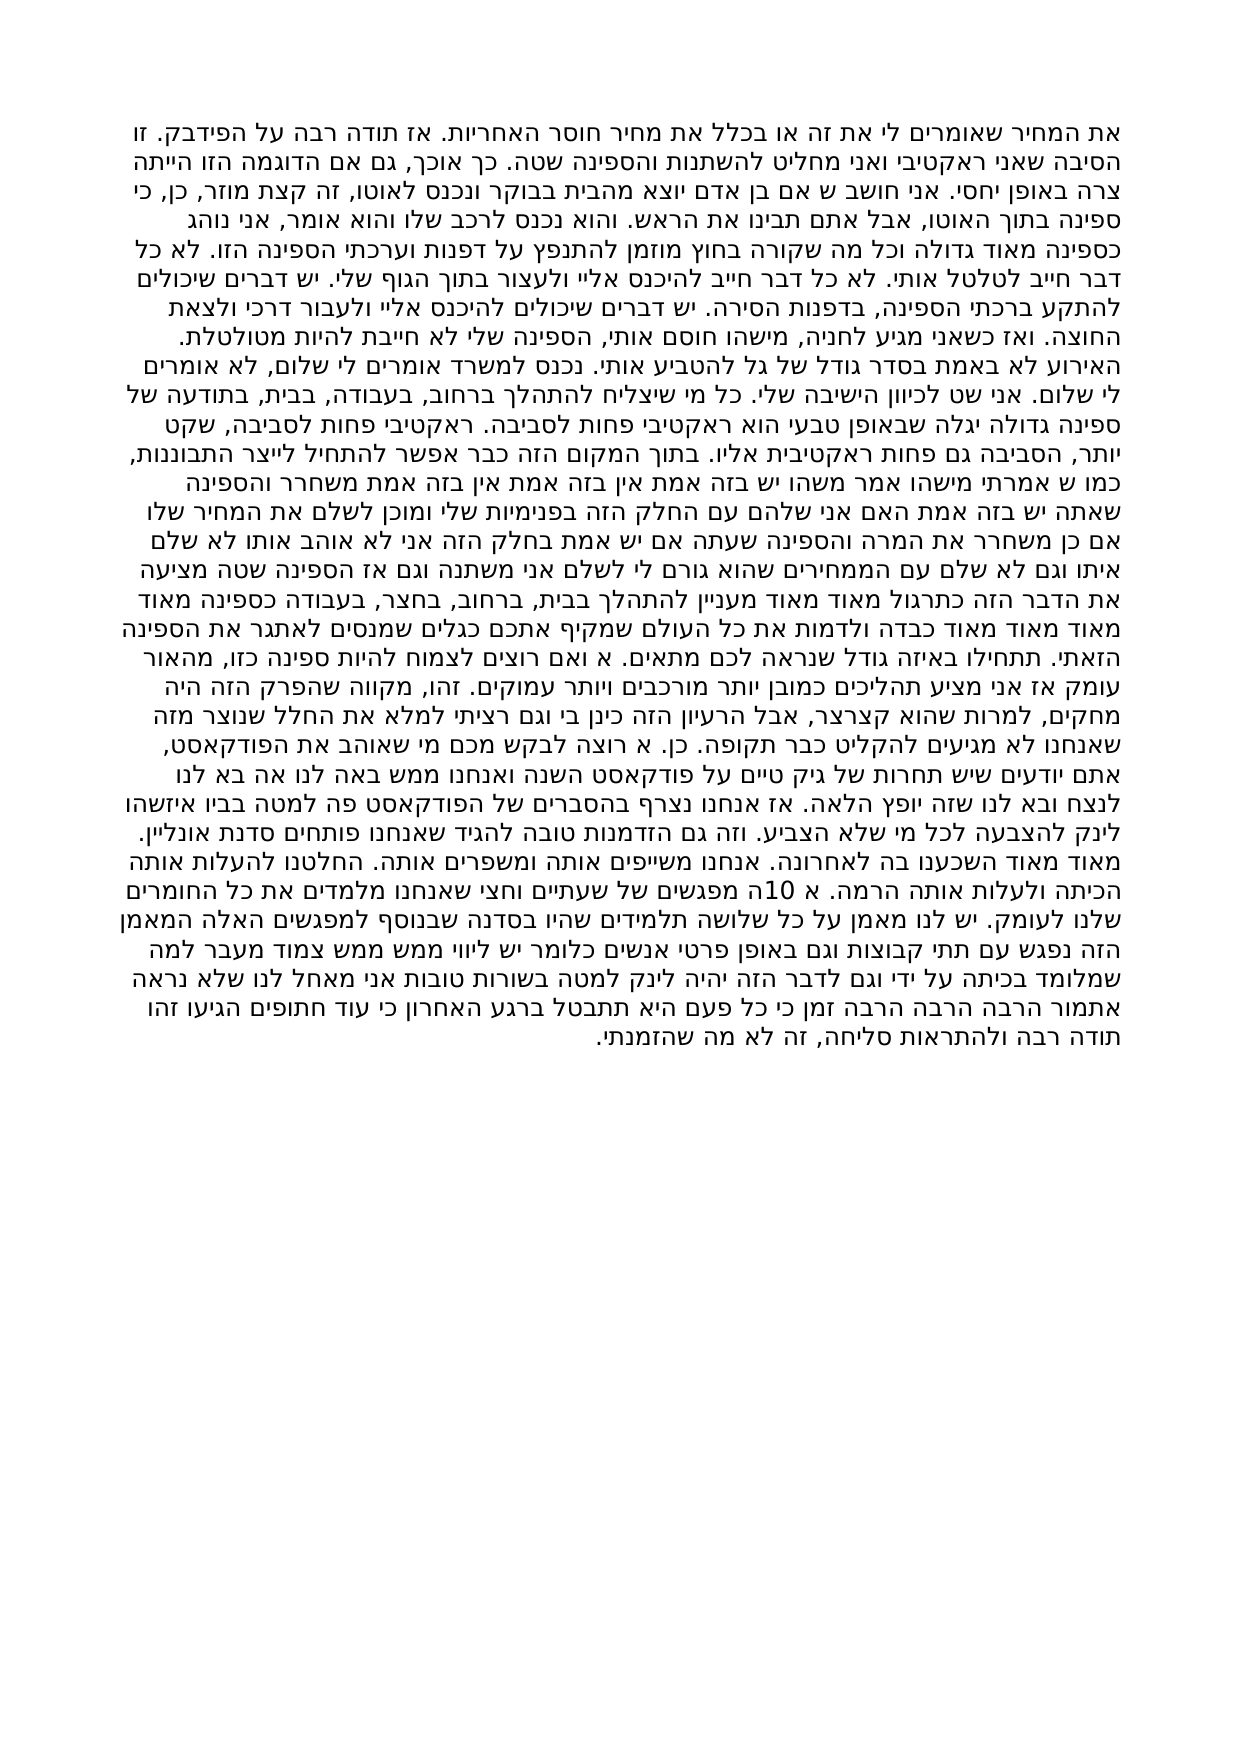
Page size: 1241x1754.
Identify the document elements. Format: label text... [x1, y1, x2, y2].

text סליחה, זה לא מה שהזמנתי. שלום לכולם, אנחנו בפרק 48 והספינה שטה. באיטלקית נשמע קצת יותר טוב מכל דבר בעולם. ביתלקית ואיידיש דברים נשמעים קצת יותר יותר טוב במקור שם של סרט של פליני אה אם אני לא טועה מ86 א אבל לפני שאני אגיד מה הפרק הזה מגיעה התנצלות למאזיננו על פרק 47 100 מיתות ולא קינאה אחת אני אמרתי בתחלת הפרק ש א זה משפט שמשה אמר באינטראקציה שהייתה לו עם שאול וכמובן שזה לא היה שאול זה היה יהושע. אמא שלי כמובן הייתה ראשונה לזהות ולהטריע. אני התבלבלתי למרות שאני מוכרח להגיד שאני כן קראתי את הפרק כמה פעמים קודם, אבל איכשהו התבלבלתי בתחילת ה בתחילת ההקלטה. אז סליחה סליחה סליחה. מה שכן מדהים שבחיים לא קיבלתי כל כך הרבה תגובות על פרק בגין ה השגיעה הזו שלי. ואחד הילדים שלי שאל אותי למה דווקא שיש שגיעה כל כך הרבה אנשים א נותנים פידבק? כי הרי בדרך כלל מגיעים פידבקים אבל לא בכזו כמות ואמרתי לו שכשיש תקלה או סכנה או בעיה כמו טראומת ילדות אז המיינד הרבה יותר ער לתקלות שגיעות וסכנות כי מספיק שאתה עושה שגיעה אחת מול הטיגריס השכונתי ואתה נטרף חיים ולכן עונג וכיף וחוויות חיוביות בילדות הם לפעמים פחות צורבות את הזיכרון ואת התודעה וכי זה לא כל כך קריטי למן לזכור את זה אבל דרמות וטרגדיות וסכנות אנחנו זוכרים היטב כי אם לא נפיק את הלקח אז אין שני ניסיונות מול הטיגריס אם פספסת א אתה תילאס בפעם הבאה א אז זו קודם כל ההתנצלות ותודה לכל מי שפנה אליי א והפנה תשומת הלב שלי אז לימור ואני לא הקלטנו כבר לא מעט זמן קבענו כמה פעמים אבל אימור כפי שהוא היה לך חלקכם יודעים עובדת בבלינסון והיא קשורה קשר הדוק לקבלה של החתופים שמגיעים א לישראל וזו כמובן עבודת קודש וזה תמיד דוחה את ההקלטות והלוואי ונדחה מלא מלא מלא מלא מלא פרקים אה בגין הסיבה הזו בלבד אבל החלטתי א להקליט א פרק והפרק הזה הוא פרק אינטואיטיבי אולי הוא רעיון אולי לא פרק שלם אולי רק רעיון והרעיון הזה נולד היום בפגישה שהייתה לי עם קבוצה ואחד התלמידים התגר אותי ושאל אותי מה בעצם הועיל השיטה מה איזה התפתחות אני עשיתי שאני כל כך הרבה שנים בתוך הדבר הזה כי אני לא בדיוק הבן אדם הזה שמקרין אור מאוד גדול גם אם אני מרגיש אותו ואני לא איזה צחקן מאוד גדול ואי אפשר להגיד וואו הבן אדם הזה מאוד מאוד מאושר למרות שאני בן אדם מאושר ושמח בחלקי אבל התשובה שלי הייתה אליו זה שאם בעבר הרגשתי כמו דוגית קטנתונת כמו חסה כזו קטנה א שכל גל קטן בחיים יצר אצלי טלטלה מאוד גדולה עד שלעתים ה הסירת דייגים הזו אה אעימה להתהפך ואולי אפילו לטבוע וזה היה מאוד מאוד מאיים הרי שהיום עם יד על הלב אני יכול להגיד שאני מרגיש ספינה די גדולה ואז חשבתי שזו מוטפורה מאוד נחמדה ונזכרתי שהקלטתי פעם פרק סולו שנקרא מי גנב את האש שלי ואני חשבתי שזה בסך הכל רעיון וגיליתי שהרבה מאוד אנשים הסתובבו בעולם עם הרעיון הזה של האש ומי גונב להם את האש ואיך לשמר את האש בגובה מסוים והיו אפילו שניים שלושה אנשים שעשו עם זה קעקוע ושלטים ואני מאוד הופטעתי לזה ואמרתי אולי גם המטפורה הזו של ספינה שזו בסך הכל הייתה דרך לתאר את החוויה הנוכחית שלי בתוך החיים אולי המטפורה הזה יכולה לשרט גם אחרים ויכולים פשוט לעבוד איתה ככלי מטפורות הם כלי או מטפורה מארגנת הם לא תמיד כלים שהולכים עד העומק ועושים את עבודת העומק, אבל הם יכולים להחזיק את התשתית התודעתית של הבן אדם בצורה מאוד מאוד מעודקת ולשרט את ההתפתחות שלו אה ואת העבודה הפנימית העמוקה שלו. א אז בסרט הזה של פליני יש איזה קודם כל זה סרט שאתם אתם איכשהו חייבים לראות אותו א הוא באמת מאוד מאוד מרשים מאוד צבעוני יש שמה איזשהי ספינה גדולה של אריסטוקרטים שיוצאים ללב ים עד כמה שאני זוכר כדי לפזר את הפרה שלזלזמרת אופרה מאוד גדולה שבדרך הם פוגשים קבוצת פליטים אני לא זוכר מאיפה אולי מסרביה או משהו כזה ובסוף הסצנה הזאת יש איזה א צבא שמבקש א לעצור את הפליטים האלה וכברנית הספינה א מסרב והספינה מוטבעת ויש איזה סצנת סיום שבה רואים אדם חותר בספילת הצלה בסירת הצלה כזו הוא מצד אחד של סירת ההצלה ומצד שני עומד קרנף שמבחינה פיזיקלית זה לא אפשרי ועדיין הסירה הזאת שטה ומפה המטפורה הזאת היא התחילה לנגן לי בתוך הראש אז תראו אנחנו מדברים הרבה מאוד על ראקטיביות ומצדות ואיך אנחנו תגובתיים ואנחנו מאוד מאוד נשערים ממה שקורה לנו וממה שאומרים לנו ומאיזה יחס בן אדם מסוים נתן לנו ואם הם מקשיבים לנו או לא מקשיבים לנו או מבקרים אותנו או מכבדים אותנו או לא מכבדים אותנו או מדברים אליי לא יפה אה אנחנו נותנים המון המון כוח לדמויות שמקיפות אותנו אם מישהו נוהג בנו מדבר אלינו בצורה שלא מקובלת אלינו או היא פוגענית הוא אפילו לא עומד בסטנדרטים שלנו אנחנו נכנסים לריבים ולוויכוחים ואנחנו מבדים את ה שקט הנפשי שלנו לאורך א הרבה מאוד זמן ואפילו נהיים תוקפנים מאוד וזה מחרב הרבה מאוד מערכות יחסים אה במקום העמוק אנחנו יודעים להגיד שבכל פעם שבן אדם מעורר בי א התנגדות פנימית כעס ראקטיביות וזה הדבר העמוק שאנחנו עושים בסדנות זה גם משהו שאני עדיין לא הנחתי אותו פה בפודקאסט כמו שצריך ואני גם לא מתכוון לעשות את זה כרגע כי בעיניי זה קצת מורכב מדי או יותר נכון שזה יישאר בתוך הסדנה אבל אנחנו מבינים שכאשר אנחנו ראקטיבים באופן קבוע לאיזשהו דבר למציאות שמקיפה אותנו יש איזשהיא מראה חיצונית שבחקירת עומק יש לומר מורכבת עדינה לפעמים מאוד אמה אנחנו תמיד יכולים וצריכים לגלות את הנקודה הפנימית המורכבת שזה פוגש כלומר מה שקורה בחוץ בוודאי פוגש משהו בפנים. והאדם הזה שנמצא במיקוד שליטה פנימי שמעוניין לעבוד עם המציאות כדי להתפתח, יש לנו את המתודה הזו לגלות מה בדיוק פגש העולם החיצון בתוך הפנימיות שלי. איזה חלק בי סוער הוא פגש. איזה חלק בידורש תיקון הוא פגש. איזה חלק ביד הדורש התייחסות הוא פוגש. איזה רגש פנימי שאני לא מוכן לראות זה עצי. וכן הלאה ונכן הלאה. והמודל שלנו יודע להסביר את הלוגיקה של הקשר בין הבחוץ ובין הבפנים. איך לגלות את החלק הפנימי הזה. ואחרי שמגלים את החלק הפנימי הזה, מה עלינו לעשות ברמת התיקון הפנימי כדי שאותו עולם חיצון לא יפעיל אותנו יותר. שלמרות שהאדם הזה ממשיך להתנהג אליי ככה, אני כבר לא אהיה יותר בנקודה הזו שבאה איתי עד היום, לפעמים 10, 20, 30 או 40 שנה. אבל זה תהליך עדין ומורכב וכמו שאתם יודעים זה התפקיד שלמור אבל אתם מוזמנים לבוא ולעשות את התהליכים האלה איתנו אבל היום אני רוצה לדבר יותר על הרעיון הזה של הספינה הגדולה שלא משנה מה קורה בחוץ הספינה שלי ממשיכה לשוט אז קודם כל מהוא הסייט אף מיינד של האדם שמרגיש עצמו ספינה גדולה אני קודם כל לא עסוק בלהדוף את המציאות שמגיעה אליי, בלבטל את המציאות שמגיעה אליי, בלשכנע את מי שאומר לי, את מה שאומר לי עליי שהוא טועה. אם בא אליי מישהו ואומר לי אתה חסר אחריות, טל זה לא בסדר, אתה חסר אחריות והוא תוקף את האני שלי, אני קודם כל כספינה גדולה לא עסוק בלהדוף, בלבטל, בלשכנע. בלהשים, בלתרץ, בלכעוס על מי שהביא לי את המסר הזה או על המסר הזה עצמו. אני אישית קודם כל, וזו באמת מתודולוגיה שאני עושה בה, אני קודם כל מחליט לתת לאינפורמציה הזו לעבור דרכי. כלומר, היא לא נעצרת אצלי. אני לא חייב שהיא תתקל בקליפה שלי, בהגנות שלי, באגו שלי, ושאני אהיה חייב לעד. אותה כדי שהאמת הזו לא חס וחלילה תקשורשים ותצמח אצלי ובראש של מי שיש בחוץ. לא אכפת לי שהיא תצמח אצל האיש שיש בחוץ. לא אכפת לי שזה מה שהוא חושב עליי. אני קודם כל נותן לדבר הזה לעבור דרכי לכל האינפורמציה ולצאת מהצד השני של הגוף שלי. הוא אומר לי שאתה חסר אחריות. אני אומר אוקיי אני ספינה מאוד גדולה. לא קריטי לי לבטל את מה שהוא אמר, "לא קרייתי לי הגל הזה. הספינה שלי לא צריכה להיות מוטרדת. צף בי גל רגשי, גל של אי נוחות. אני לא צריך לקרוא לכל המלאכים להל אותו לסיפון ולזרוק אוגן. לא לא. אני יכול להכיל את אי הנעימות הזו. מי שלא מוכן לשהוט לרגע בגל הזה של האי נעימות, של המצוקה, של מה חושבים עליי, של האבל שנעשה לי כל יום וכל היום יהיה ראקטיבי. ימשיך להגיב, ימשיך לענות, ימשיך להתעצבן, ימשיך להתחשבן, ימשיך לנסות את הדעה של האחר עליו. יש מישהו בחוץ שחושב עליי רע. הספינה שלי יכולה לעמוד בגל הזה. היא לא חייבת לאדוף אותו. הגל הזה יכול להדהד לי בתוך הגוף חמש שניות, 10 שניות. חצי שעה בעבודת עומק, בתהליך אישי סדני, אנחנו נברר מאיפה הגל הזה מגיע, איזה מצד הוא מהדהד, איזה קושי מדויק בפנימיות זה פגש, אבל במטפורת הספינה אני לא זקוק לזה. אני רק מחליט שהספינה שלי מספיק גדולה. ואחרי החמש שניות האלה או הדקה או השעה, אני אישית כטל ואני מציע לכם לעבוד עם המודל הזה. או מזמין אותכם. אני שואל כך, האם במה שנאמר בחוץ יש איזשהיא אמת בפנים? האם באמת אני חסר אחריות או שיש בי ממדים של חוסר אחריות? אם ניקח את הדוגמה, אם התשובה היא לא, אין בי ממדים כאלה, אז אני משחרר. יש בן אדם חושב עליי משהו שהוא לא אמת. זה לא התפקיד של הספינה הזו להגיד לכל גל אם הוא בסדר או לא בסדר. זה מה שהבן אדם חושב. אם הדבר הזה לא קיים בי וזה לא אמת, אני משחרר את הדבר הזה והספינה שאתה. אם בדבר הזה שנאמר שאני חסר אחריות יש בו סוג של אמת, כן, לפעמים אני חסר אחריות, או כן, יש בי חלקים חסרי אחריות. אז אני משחרר את המראה הזו, את הגל החיצוני הזה, ואני שואל את עצמי, האם אני אוהב את החלק הזה? האם הוא מקובל עליי? חוסר האחריות שלי או התנהגות חסרת אחריות לפעמים מקובלת עליי? אם התשובה היא כן, ולא רק שהתשובה היא כן, אלא שאני גם מוכן לשלם את המחיר, כן? אני מדי פעם חסר אחיות, אני מדי פעם לא סוגר קצוות והבן אדם בדיוק נכנס בסדק הזה. הוא נכנס בסדק שהוא אמת. האמת קיימת? כן. יש לה מחיר? יש מחיר לעובדה שאני כזה? כן. מוכן לשלם את המחיר? כן. אם יש אמת או חלק מהאמת קיימת ואני שלם איתה ומוכן לשלם את המחיר, שוב פעם אני משחרר את המראה ולא עוסק באדם החיצון והספינה שטה. משחרר. אם אני מגלה שיש חלק כזה בפנימיות שלי, יש ב חלק חסר אחריות, הוא לא מקובל עליי, אני לא אוהב אותו ואני גם לא מוכן לשלם את המחיר שאומרים לי את זה או בכלל את מחיר חוסר האחריות. אז תודה רבה על הפידבק. זו הסיבה שאני ראקטיבי ואני מחליט להשתנות והספינה שטה. כך אוכך, גם אם הדוגמה הזו הייתה צרה באופן יחסי. אני חושב ש אם בן אדם יוצא מהבית בבוקר ונכנס לאוטו, זה קצת מוזר, כן, כי ספינה בתוך האוטו, אבל אתם תבינו את הראש. והוא נכנס לרכב שלו והוא אומר, אני נוהג כספינה מאוד גדולה וכל מה שקורה בחוץ מוזמן להתנפץ על דפנות וערכתי הספינה הזו. לא כל דבר חייב לטלטל אותי. לא כל דבר חייב להיכנס אליי ולעצור בתוך הגוף שלי. יש דברים שיכולים להתקע ברכתי הספינה, בדפנות הסירה. יש דברים שיכולים להיכנס אליי ולעבור דרכי ולצאת החוצה. ואז כשאני מגיע לחניה, מישהו חוסם אותי, הספינה שלי לא חייבת להיות מטולטלת. האירוע לא באמת בסדר גודל של גל להטביע אותי. נכנס למשרד אומרים לי שלום, לא אומרים לי שלום. אני שט לכיוון הישיבה שלי. כל מי שיצליח להתהלך ברחוב, בעבודה, בבית, בתודעה של ספינה גדולה יגלה שבאופן טבעי הוא ראקטיבי פחות לסביבה. ראקטיבי פחות לסביבה, שקט יותר, הסביבה גם פחות ראקטיבית אליו. בתוך המקום הזה כבר אפשר להתחיל לייצר התבוננות, כמו ש אמרתי מישהו אמר משהו יש בזה אמת אין בזה אמת אין בזה אמת משחרר והספינה שאתה יש בזה אמת האם אני שלהם עם החלק הזה בפנימיות שלי ומוכן לשלם את המחיר שלו אם כן משחרר את המרה והספינה שעתה אם יש אמת בחלק הזה אני לא אוהב אותו לא שלם איתו וגם לא שלם עם הממחירים שהוא גורם לי לשלם אני משתנה וגם אז הספינה שטה מציעה את הדבר הזה כתרגול מאוד מאוד מעניין להתהלך בבית, ברחוב, בחצר, בעבודה כספינה מאוד מאוד מאוד מאוד כבדה ולדמות את כל העולם שמקיף אתכם כגלים שמנסים לאתגר את הספינה הזאתי. תתחילו באיזה גודל שנראה לכם מתאים. א ואם רוצים לצמוח להיות ספינה כזו, מהאור עומק אז אני מציע תהליכים כמובן יותר מורכבים ויותר עמוקים. זהו, מקווה שהפרק הזה היה מחקים, למרות שהוא קצרצר, אבל הרעיון הזה כינן בי וגם רציתי למלא את החלל שנוצר מזה שאנחנו לא מגיעים להקליט כבר תקופה. כן. א רוצה לבקש מכם מי שאוהב את הפודקאסט, אתם יודעים שיש תחרות של גיק טיים על פודקאסט השנה ואנחנו ממש באה לנו אה בא לנו לנצח ובא לנו שזה יופץ הלאה. אז אנחנו נצרף בהסברים של הפודקאסט פה למטה בביו איזשהו לינק להצבעה לכל מי שלא הצביע. וזה גם הזדמנות טובה להגיד שאנחנו פותחים סדנת אונליין. מאוד מאוד השכענו בה לאחרונה. אנחנו משייפים אותה ומשפרים אותה. החלטנו להעלות אותה הכיתה ולעלות אותה הרמה. א 10ה מפגשים של שעתיים וחצי שאנחנו מלמדים את כל החומרים שלנו לעומק. יש לנו מאמן על כל שלושה תלמידים שהיו בסדנה שבנוסף למפגשים האלה המאמן הזה נפגש עם תתי קבוצות וגם באופן פרטי אנשים כלומר יש ליווי ממש ממש צמוד מעבר למה שמלומד בכיתה על ידי וגם לדבר הזה יהיה לינק למטה בשורות טובות אני מאחל לנו שלא נראה אתמור הרבה הרבה הרבה זמן כי כל פעם היא תתבטל ברגע האחרון כי עוד חתופים הגיעו זהו תודה רבה ולהתראות סליחה, זה לא מה שהזמנתי. [118, 118, 1122, 1051]
